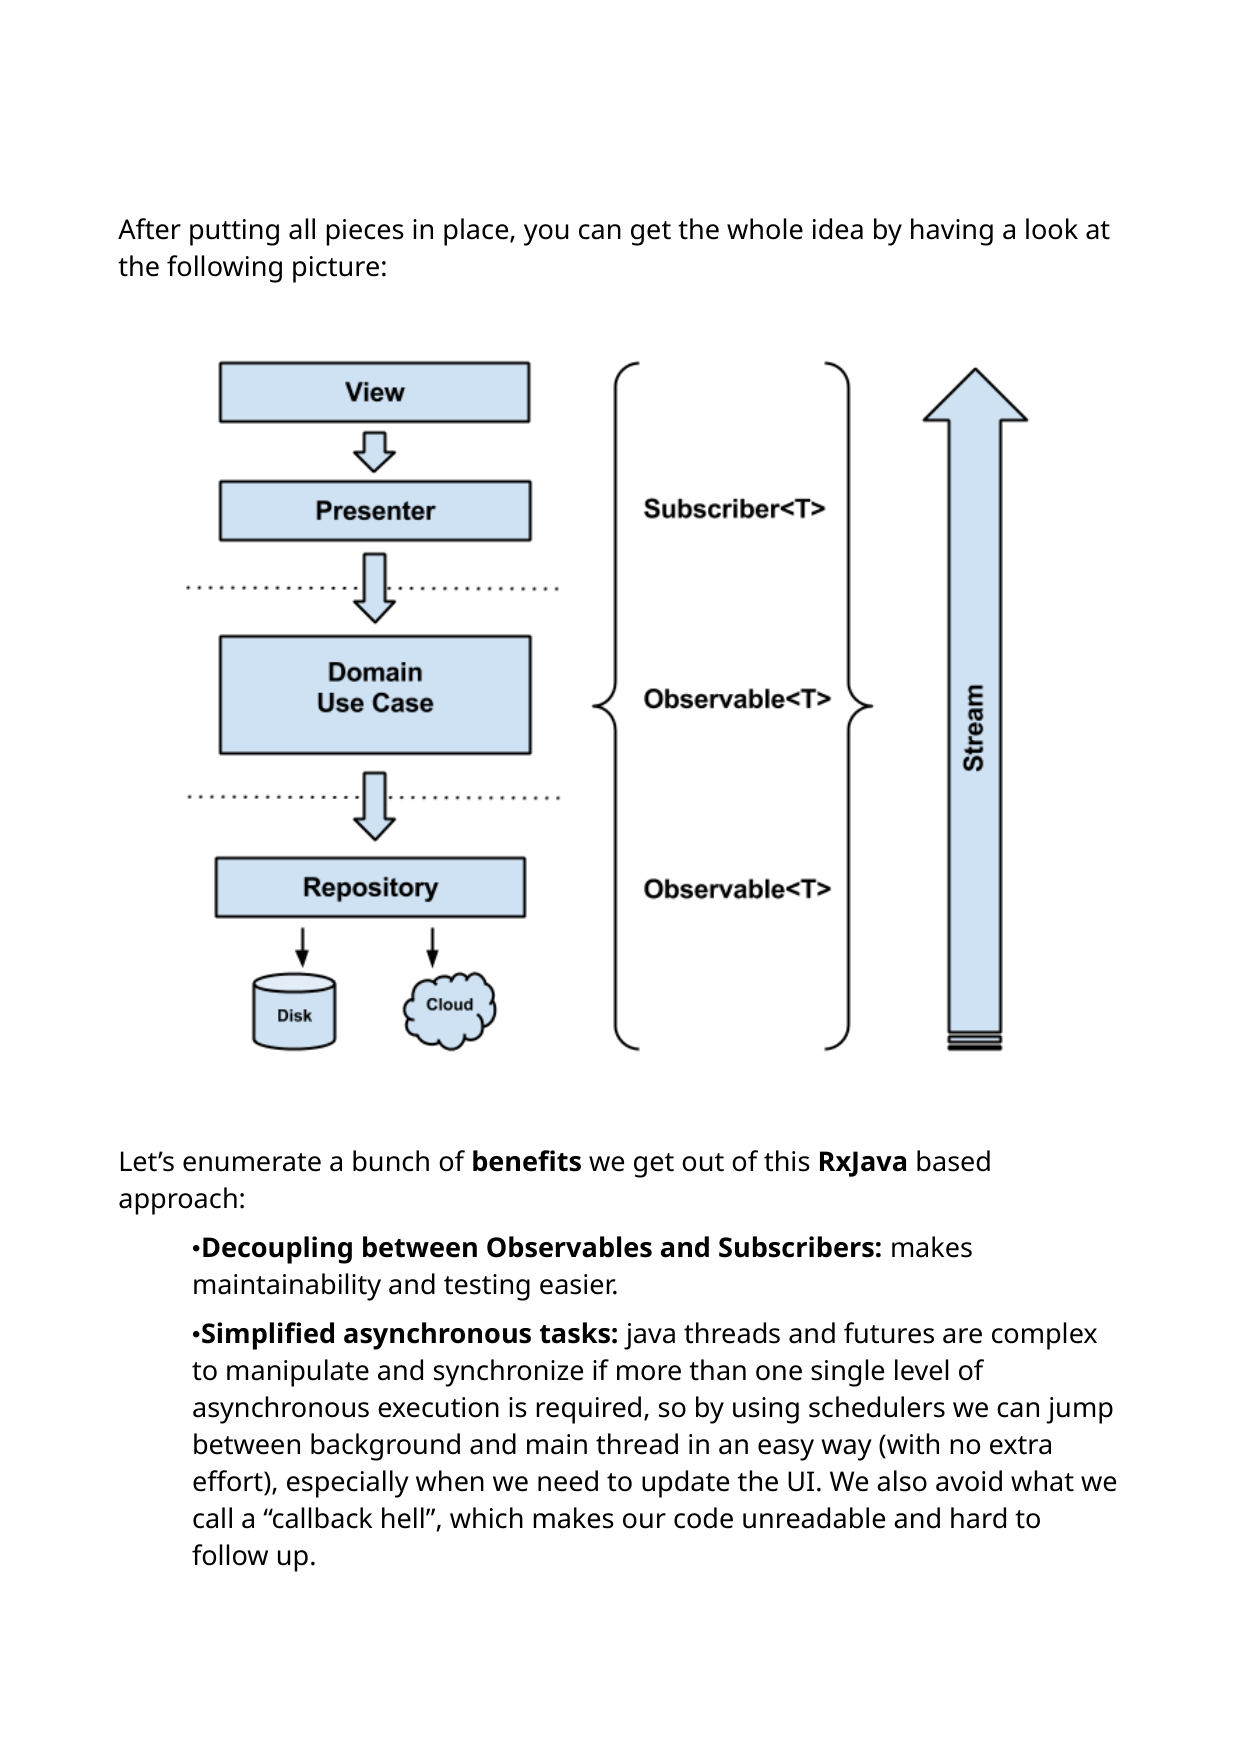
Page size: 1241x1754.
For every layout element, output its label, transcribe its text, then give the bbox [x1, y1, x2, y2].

text Let’s enumerate a bunch of benefits we get out of this RxJava based approach: [118, 1142, 1122, 1216]
list Simplified asynchronous tasks: java threads and futures are complex to manipulate and synchronize if more than one single level of asynchronous execution is required, so by using schedulers we can jump between background and main thread in an easy way (with no extra effort), especially when we need to update the UI. We also avoid what we call a “callback hell”, which makes our code unreadable and hard to follow up. [118, 1315, 1122, 1573]
picture [118, 343, 1123, 1096]
text After putting all pieces in place, you can get the whole idea by having a look at the following picture: [118, 211, 1122, 284]
list Decoupling between Observables and Subscribers: makes maintainability and testing easier. [118, 1228, 1122, 1302]
